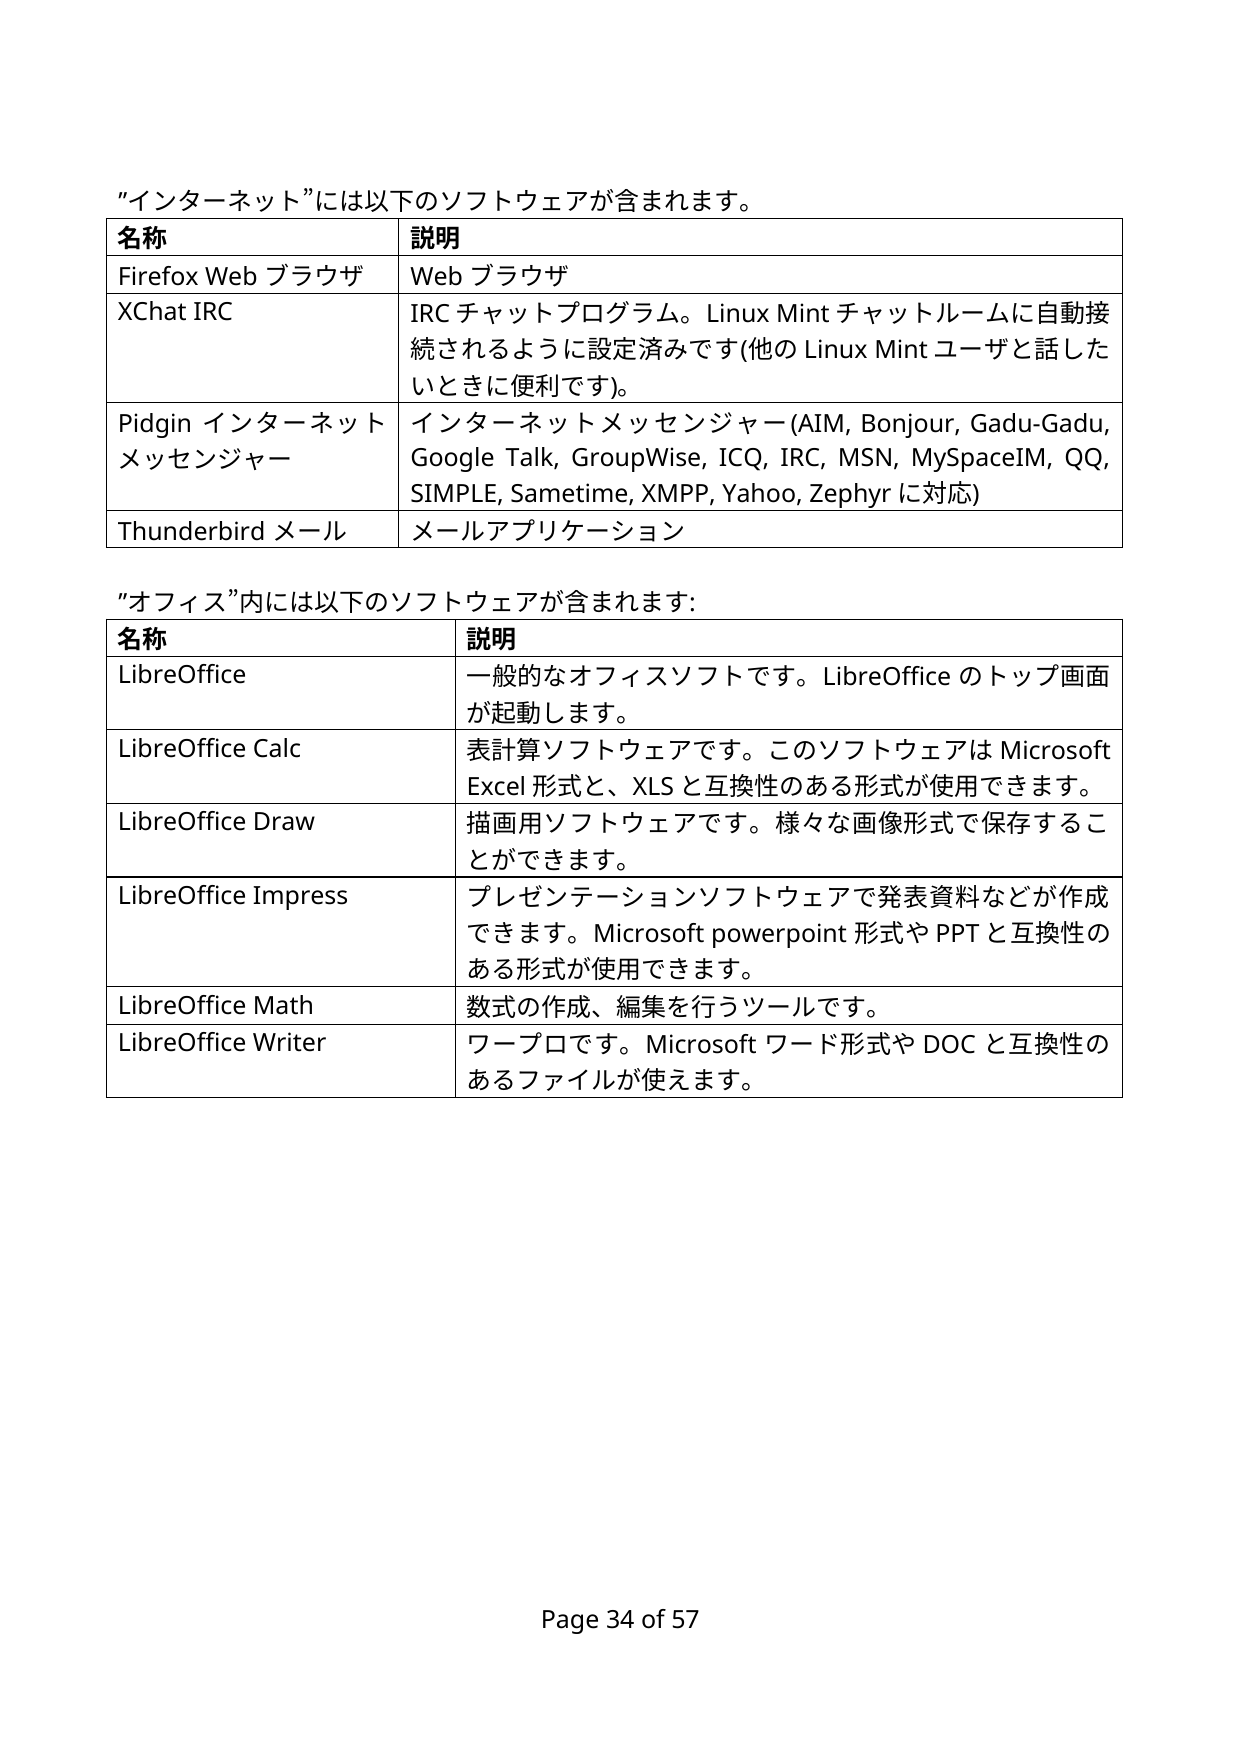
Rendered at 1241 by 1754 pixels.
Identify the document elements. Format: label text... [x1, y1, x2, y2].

table_cell Pidgin インターネットメッセンジャー [107, 403, 398, 510]
table_cell LibreOffice Calc [107, 730, 455, 803]
table_cell Firefox Web ブラウザ [107, 256, 398, 292]
table_cell LibreOffice Math [107, 987, 455, 1023]
table_cell 描画用ソフトウェアです。様々な画像形式で保存することができます。 [456, 804, 1122, 876]
text ”インターネット”には以下のソフトウェアが含まれます。 [118, 182, 1122, 218]
table_cell LibreOffice [107, 657, 455, 729]
table_header 説明 [399, 219, 1122, 255]
table_cell Thunderbird メール [107, 511, 398, 547]
text ”オフィス”内には以下のソフトウェアが含まれます: [118, 582, 1122, 618]
table_cell Web ブラウザ [399, 256, 1122, 292]
table_cell LibreOffice Draw [107, 804, 455, 876]
table_cell LibreOffice Impress [107, 878, 455, 986]
table_cell ワープロです。Microsoft ワード形式やDOC と互換性のあるファイルが使えます。 [456, 1025, 1122, 1097]
table_header 説明 [456, 620, 1122, 656]
table_cell 表計算ソフトウェアです。このソフトウェアはMicrosoft Excel 形式と、XLSと互換性のある形式が使用できます。 [456, 730, 1122, 803]
table_cell LibreOffice Writer [107, 1025, 455, 1097]
table_header 名称 [107, 219, 398, 255]
table_header 名称 [107, 620, 455, 656]
table_cell メールアプリケーション [399, 511, 1122, 547]
table_cell インターネットメッセンジャー(AIM, Bonjour, Gadu-Gadu, Google Talk, GroupWise, ICQ, IRC, MSN, MySpaceIM, QQ, SIMPLE, Sametime, XMPP, Yahoo, Zephyrに対応) [399, 403, 1122, 510]
table_cell 一般的なオフィスソフトです。LibreOffice のトップ画面が起動します。 [456, 657, 1122, 729]
table_cell IRCチャットプログラム。Linux Mintチャットルームに自動接続されるように設定済みです(他のLinux Mintユーザと話したいときに便利です)。 [399, 294, 1122, 402]
table_cell XChat IRC [107, 294, 398, 402]
table_cell プレゼンテーションソフトウェアで発表資料などが作成できます。Microsoft powerpoint 形式やPPTと互換性のある形式が使用できます。 [456, 878, 1122, 986]
table_cell 数式の作成、編集を行うツールです。 [456, 987, 1122, 1023]
